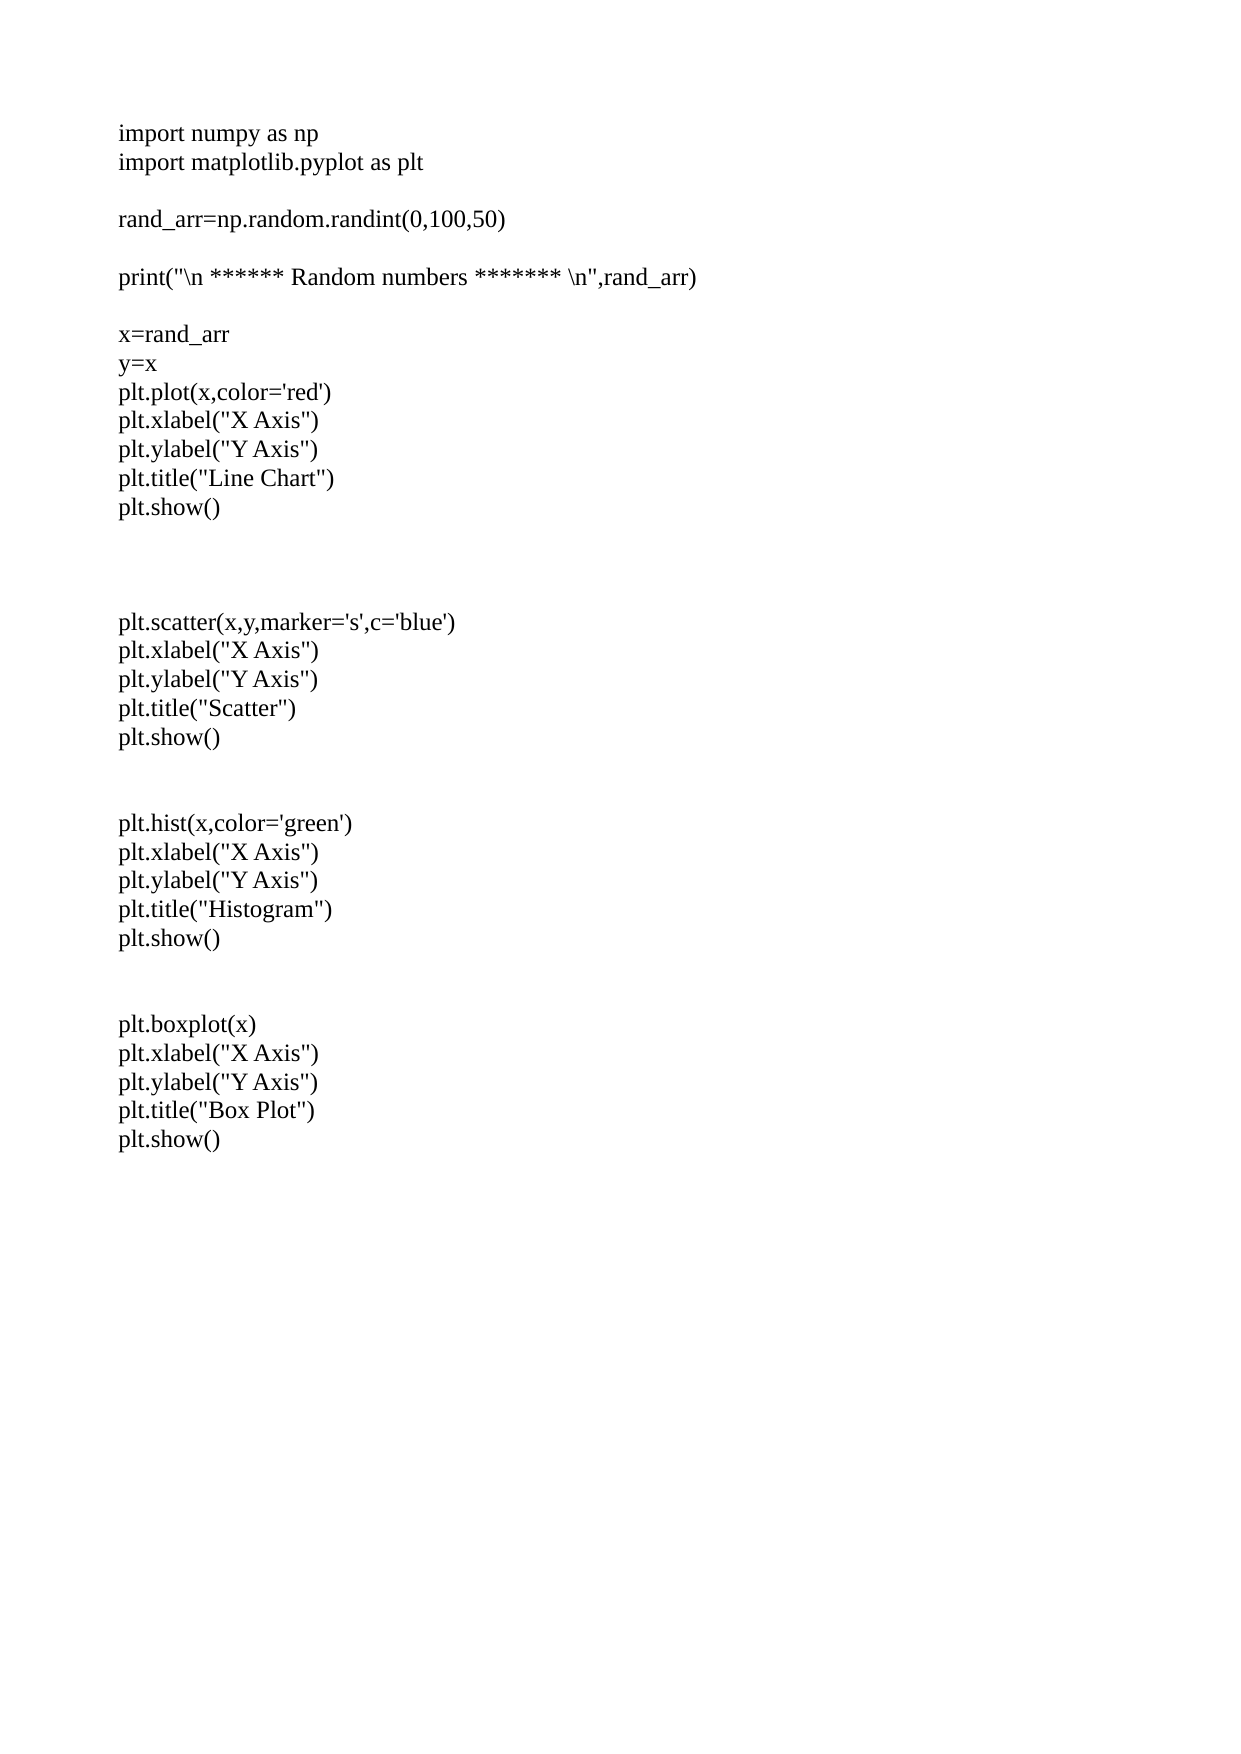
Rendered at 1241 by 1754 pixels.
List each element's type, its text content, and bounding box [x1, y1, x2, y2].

text plt.title("Box Plot") [118, 1096, 1122, 1124]
text import matplotlib.pyplot as plt [118, 147, 1122, 176]
text plt.show() [118, 492, 1122, 521]
text plt.show() [118, 1124, 1122, 1153]
text plt.ylabel("Y Axis") [118, 664, 1122, 693]
text plt.plot(x,color='red') [118, 377, 1122, 406]
text y=x [118, 348, 1122, 377]
text import numpy as np [118, 118, 1122, 147]
text plt.scatter(x,y,marker='s',c='blue') [118, 607, 1122, 636]
text plt.title("Histogram") [118, 894, 1122, 923]
text plt.xlabel("X Axis") [118, 636, 1122, 664]
text plt.hist(x,color='green') [118, 808, 1122, 837]
text plt.ylabel("Y Axis") [118, 1067, 1122, 1096]
text plt.show() [118, 722, 1122, 751]
text plt.show() [118, 923, 1122, 952]
text x=rand_arr [118, 319, 1122, 348]
text plt.title("Scatter") [118, 693, 1122, 722]
text print("\n ****** Random numbers ******* \n",rand_arr) [118, 262, 1122, 291]
text plt.ylabel("Y Axis") [118, 434, 1122, 463]
text plt.ylabel("Y Axis") [118, 866, 1122, 894]
text plt.boxplot(x) [118, 1009, 1122, 1038]
text plt.xlabel("X Axis") [118, 837, 1122, 866]
text plt.title("Line Chart") [118, 463, 1122, 492]
text plt.xlabel("X Axis") [118, 406, 1122, 434]
text plt.xlabel("X Axis") [118, 1038, 1122, 1067]
text rand_arr=np.random.randint(0,100,50) [118, 204, 1122, 233]
